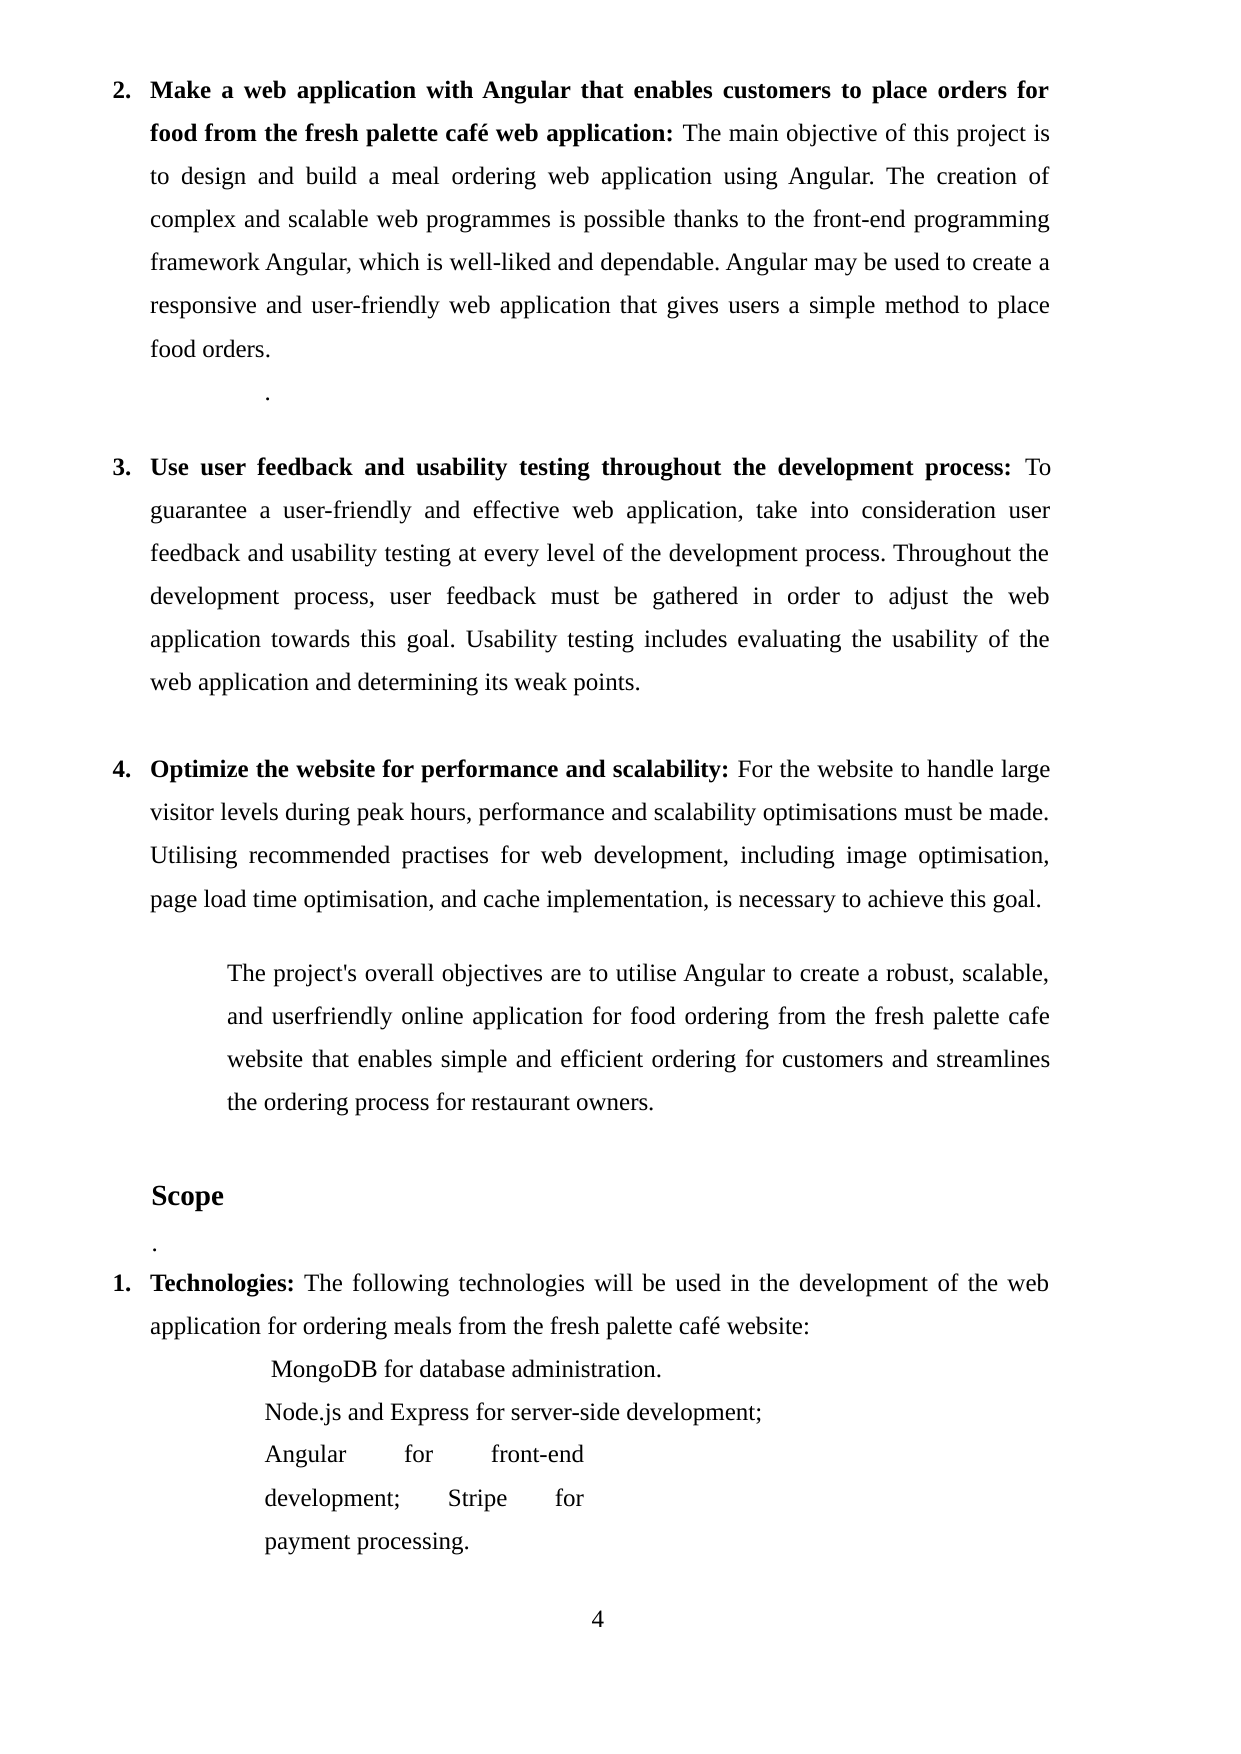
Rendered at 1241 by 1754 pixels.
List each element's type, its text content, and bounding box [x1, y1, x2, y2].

list Use user feedback and usability testing throughout the development process: To guarantee a user-friendly and effective web application, take into consideration user feedback and usability testing at every level of the development process. Throughout the development process, user feedback must be gathered in order to adjust the web application towards this goal. Usability testing includes evaluating the usability of the web application and determining its weak points. [112, 452, 1051, 696]
list Make a web application with Angular that enables customers to place orders for food from the fresh palette café web application: The main objective of this project is to design and build a meal ordering web application using Angular. The creation of complex and scalable web programmes is possible thanks to the front-end programming framework Angular, which is well-liked and dependable. Angular may be used to create a responsive and user-friendly web application that gives users a simple method to place food orders. [112, 75, 1051, 362]
list Optimize the website for performance and scalability: For the website to handle large visitor levels during peak hours, performance and scalability optimisations must be made. Utilising recommended practises for web development, including image optimisation, page load time optimisation, and cache implementation, is necessary to achieve this goal. [112, 754, 1051, 912]
text . [151, 1224, 1051, 1258]
text The project's overall objectives are to utilise Angular to create a robust, scalable, and userfriendly online application for food ordering from the fresh palette cafe website that enables simple and efficient ordering for customers and streamlines the ordering process for restaurant owners. [227, 958, 1051, 1116]
text Node.js and Express for server-side development; [264, 1397, 1051, 1426]
text Angular for front-end development; Stripe for payment processing. [264, 1439, 584, 1554]
text . [264, 377, 1051, 406]
text MongoDB for database administration. [264, 1354, 1051, 1383]
list Technologies: The following technologies will be used in the development of the web application for ordering meals from the fresh palette café website: [112, 1268, 1051, 1339]
subtitle Scope [151, 1178, 1090, 1212]
